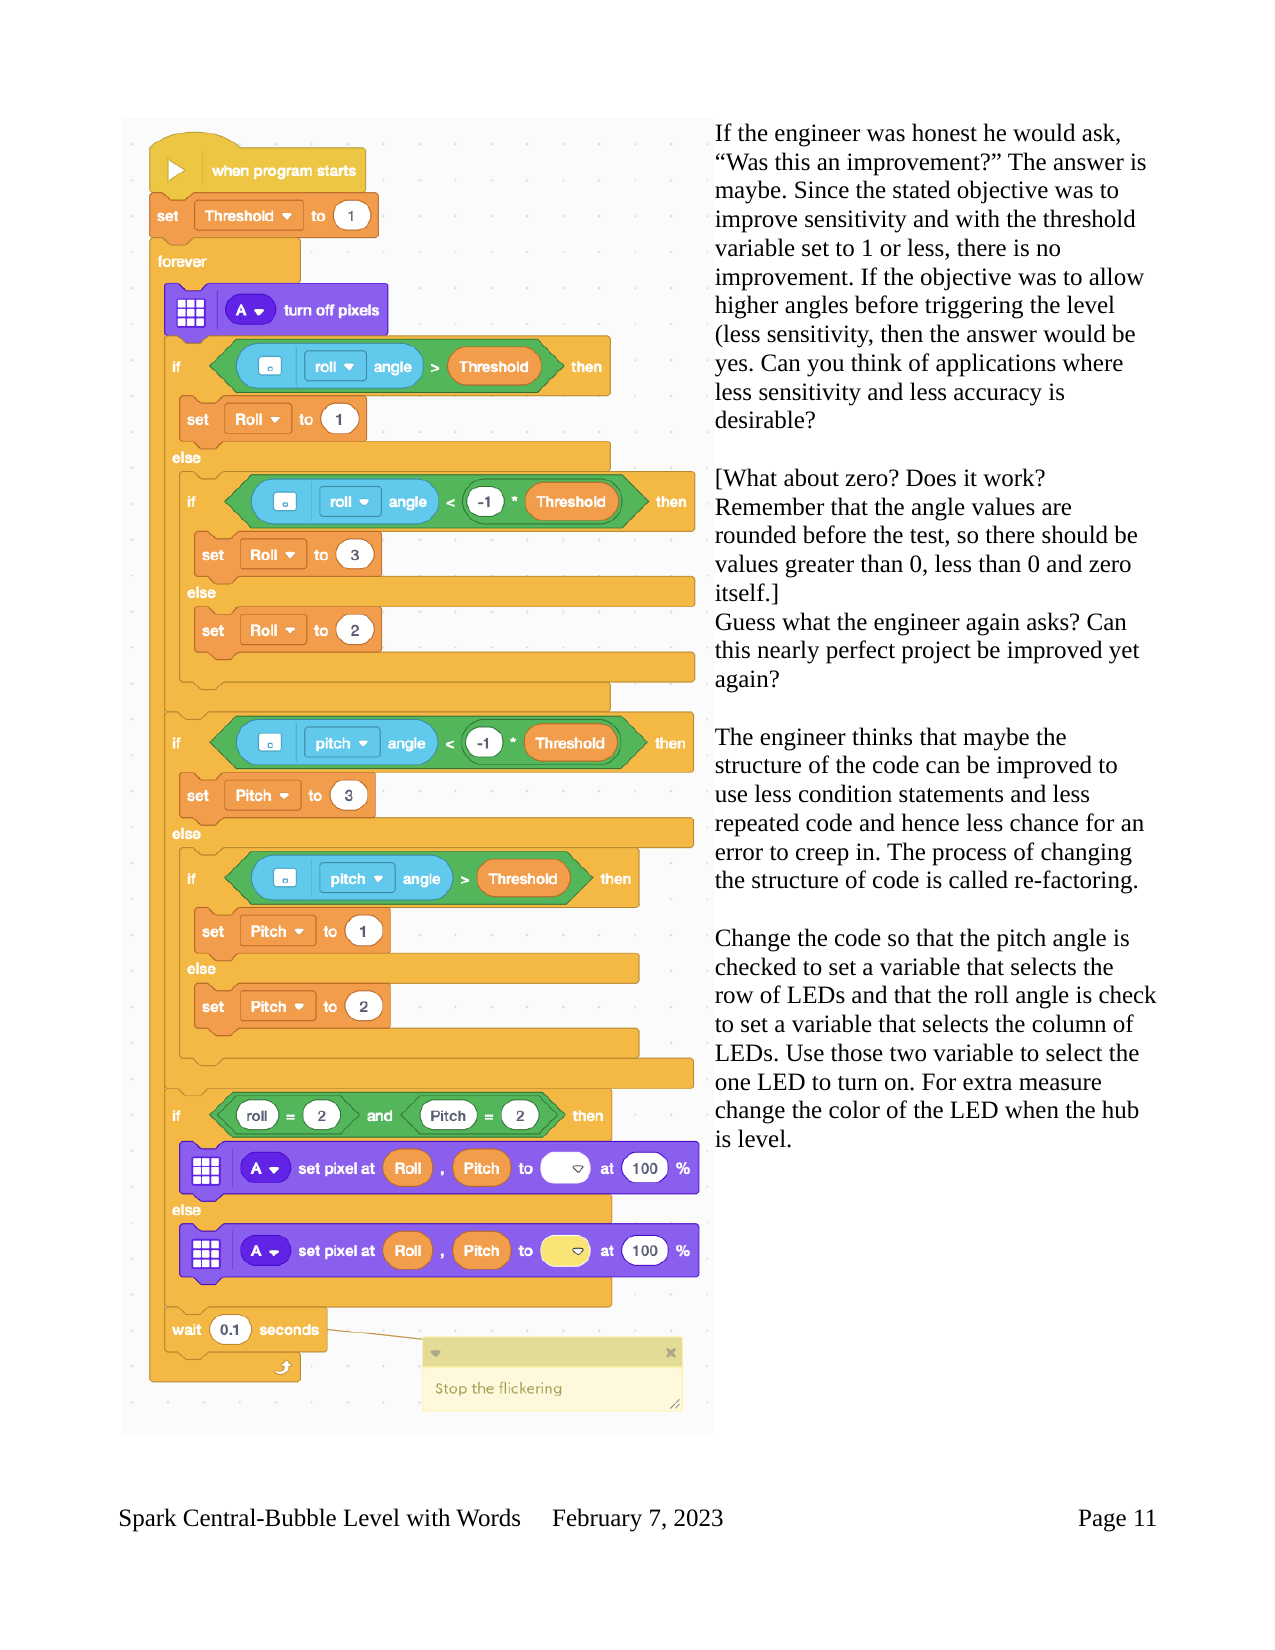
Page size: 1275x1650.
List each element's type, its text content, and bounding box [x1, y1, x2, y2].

picture [122, 118, 715, 1435]
text Guess what the engineer again asks? Can this nearly perfect project be improved yet again? [715, 607, 1157, 693]
text If the engineer was honest he would ask, “Was this an improvement?” The answer is maybe. Since the stated objective was to improve sensitivity and with the threshold variable set to 1 or less, there is no improvement. If the objective was to allow higher angles before triggering the level (less sensitivity, then the answer would be yes. Can you think of applications where less sensitivity and less accuracy is desirable? [715, 118, 1157, 434]
text The engineer thinks that maybe the structure of the code can be improved to use less condition statements and less repeated code and hence less chance for an error to creep in. The process of changing the structure of code is called re-factoring. [715, 722, 1157, 894]
text Change the code so that the pitch angle is checked to set a variable that selects the row of LEDs and that the roll angle is check to set a variable that selects the column of LEDs. Use those two variable to select the one LED to turn on. For extra measure change the color of the LED when the hub is level. [715, 923, 1157, 1153]
text [What about zero? Does it work? Remember that the angle values are rounded before the test, so there should be values greater than 0, less than 0 and zero itself.] [715, 463, 1157, 607]
